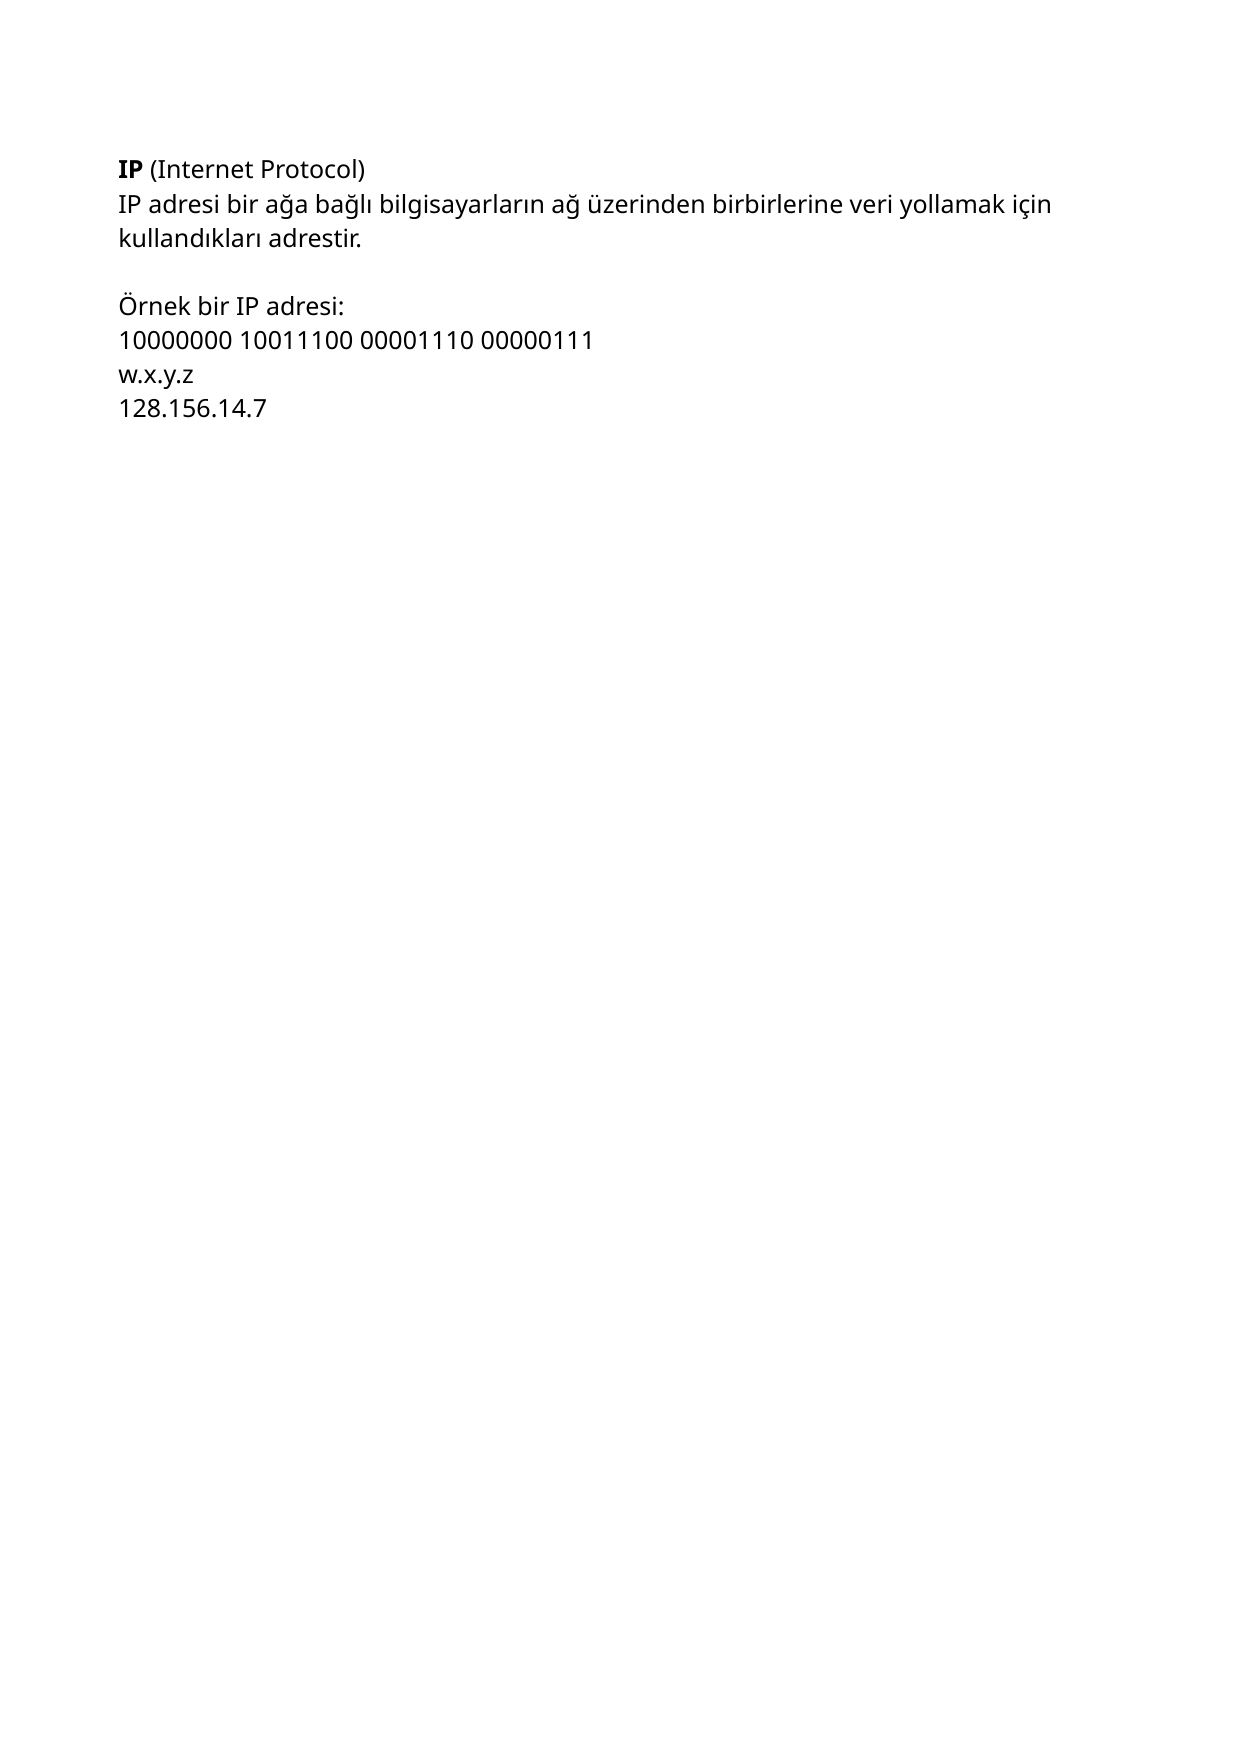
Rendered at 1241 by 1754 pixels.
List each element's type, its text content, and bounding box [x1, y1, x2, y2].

text Örnek bir IP adresi: [118, 288, 1122, 322]
text IP (Internet Protocol) [118, 152, 1122, 186]
text 128.156.14.7 [118, 391, 1122, 425]
text w.x.y.z [118, 357, 1122, 391]
text 10000000 10011100 00001110 00000111 [118, 322, 1122, 357]
text IP adresi bir ağa bağlı bilgisayarların ağ üzerinden birbirlerine veri yollamak için kullandıkları adrestir. [118, 186, 1122, 254]
